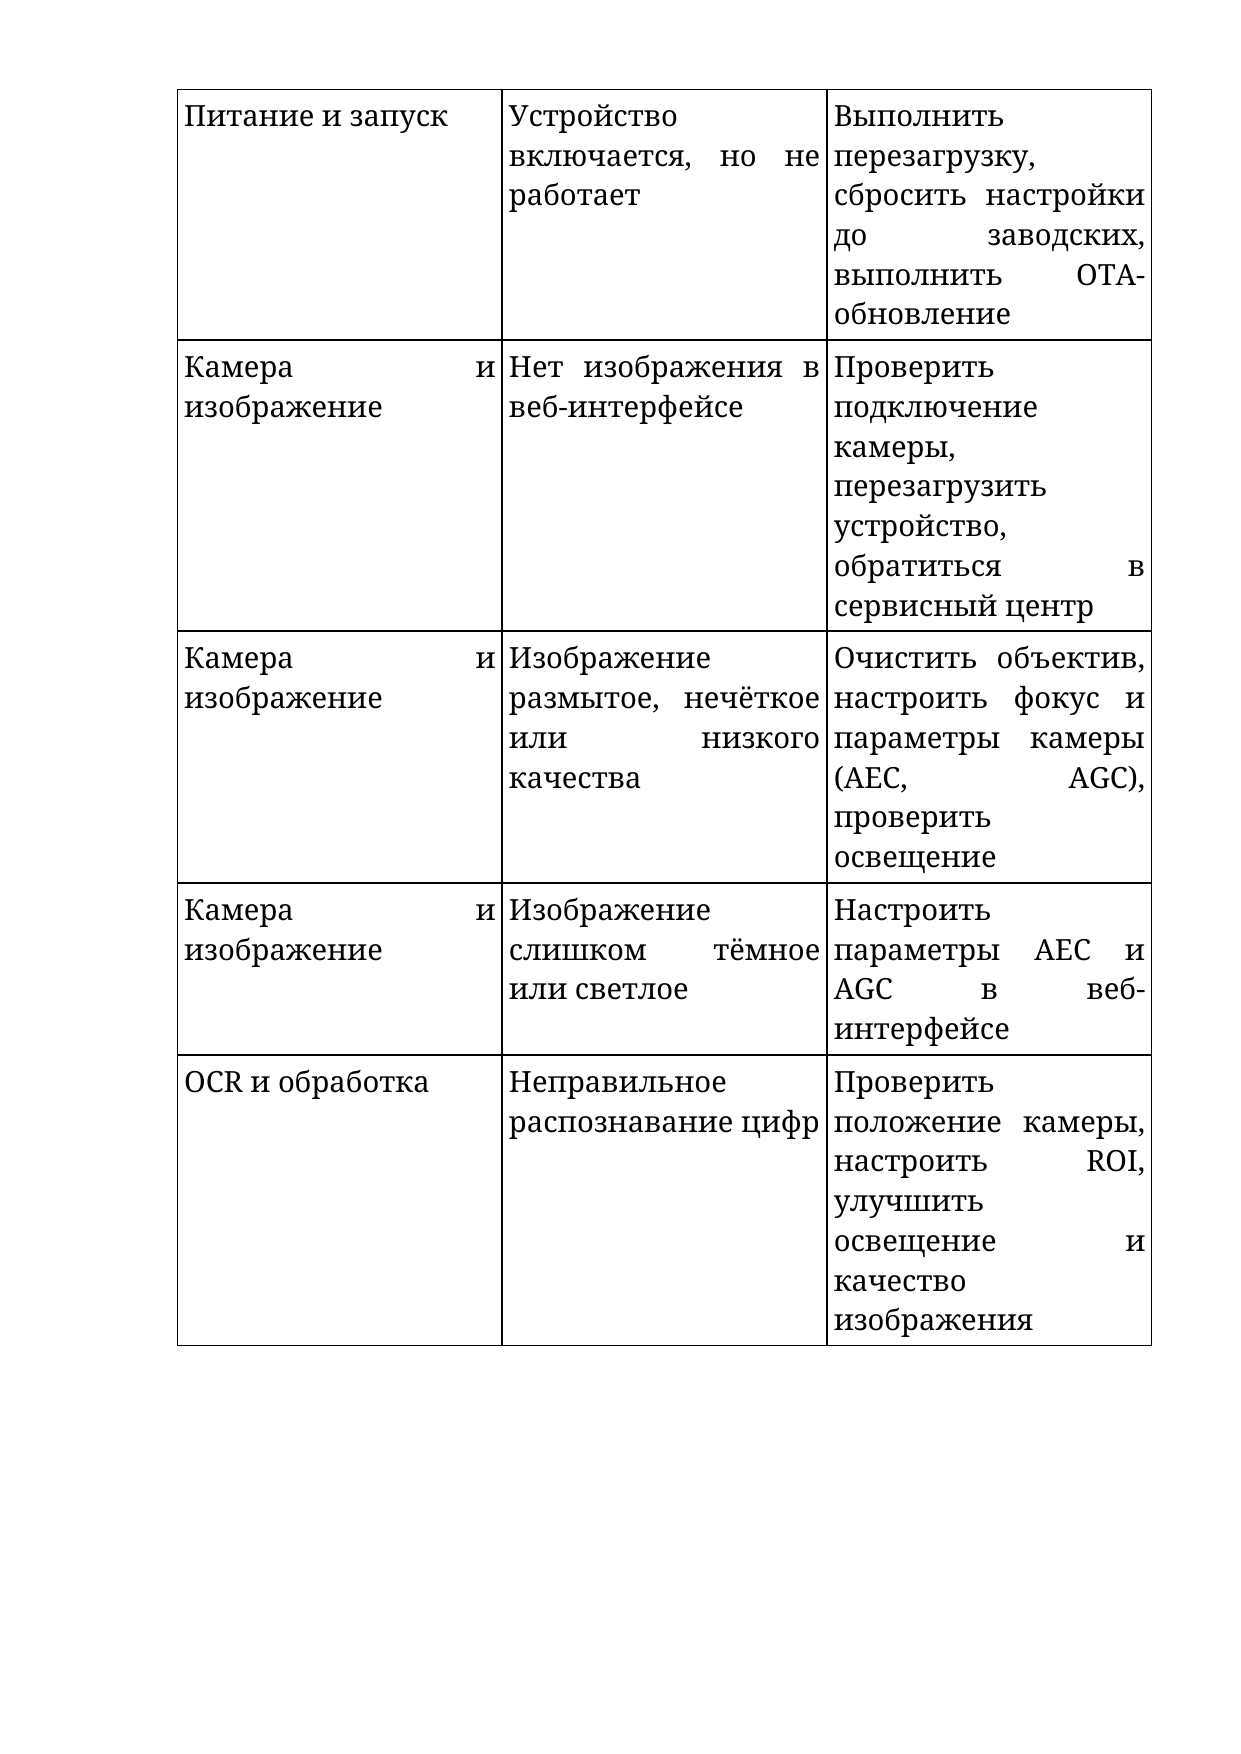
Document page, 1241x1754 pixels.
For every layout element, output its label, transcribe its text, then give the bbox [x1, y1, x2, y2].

table_cell Нет изображения в веб-интерфейсе [503, 341, 826, 630]
table_cell OCR и обработка [178, 1056, 501, 1345]
table_cell Питание и запуск [178, 90, 501, 339]
table_cell Камера и изображение [178, 632, 501, 882]
table_cell Выполнить перезагрузку, сбросить настройки до заводских, выполнить OTA-обновление [828, 90, 1151, 339]
table_cell Очистить объектив, настроить фокус и параметры камеры (AEC, AGC), проверить освещение [828, 632, 1151, 882]
table_cell Проверить положение камеры, настроить ROI, улучшить освещение и качество изображения [828, 1056, 1151, 1345]
table_cell Настроить параметры AEC и AGC в веб-интерфейсе [828, 884, 1151, 1054]
table_cell Изображение размытое, нечёткое или низкого качества [503, 632, 826, 882]
table_cell Камера и изображение [178, 884, 501, 1054]
table_cell Камера и изображение [178, 341, 501, 630]
table_cell Проверить подключение камеры, перезагрузить устройство, обратиться в сервисный центр [828, 341, 1151, 630]
table_cell Устройство включается, но не работает [503, 90, 826, 339]
table_cell Изображение слишком тёмное или светлое [503, 884, 826, 1054]
table_cell Неправильное распознавание цифр [503, 1056, 826, 1345]
